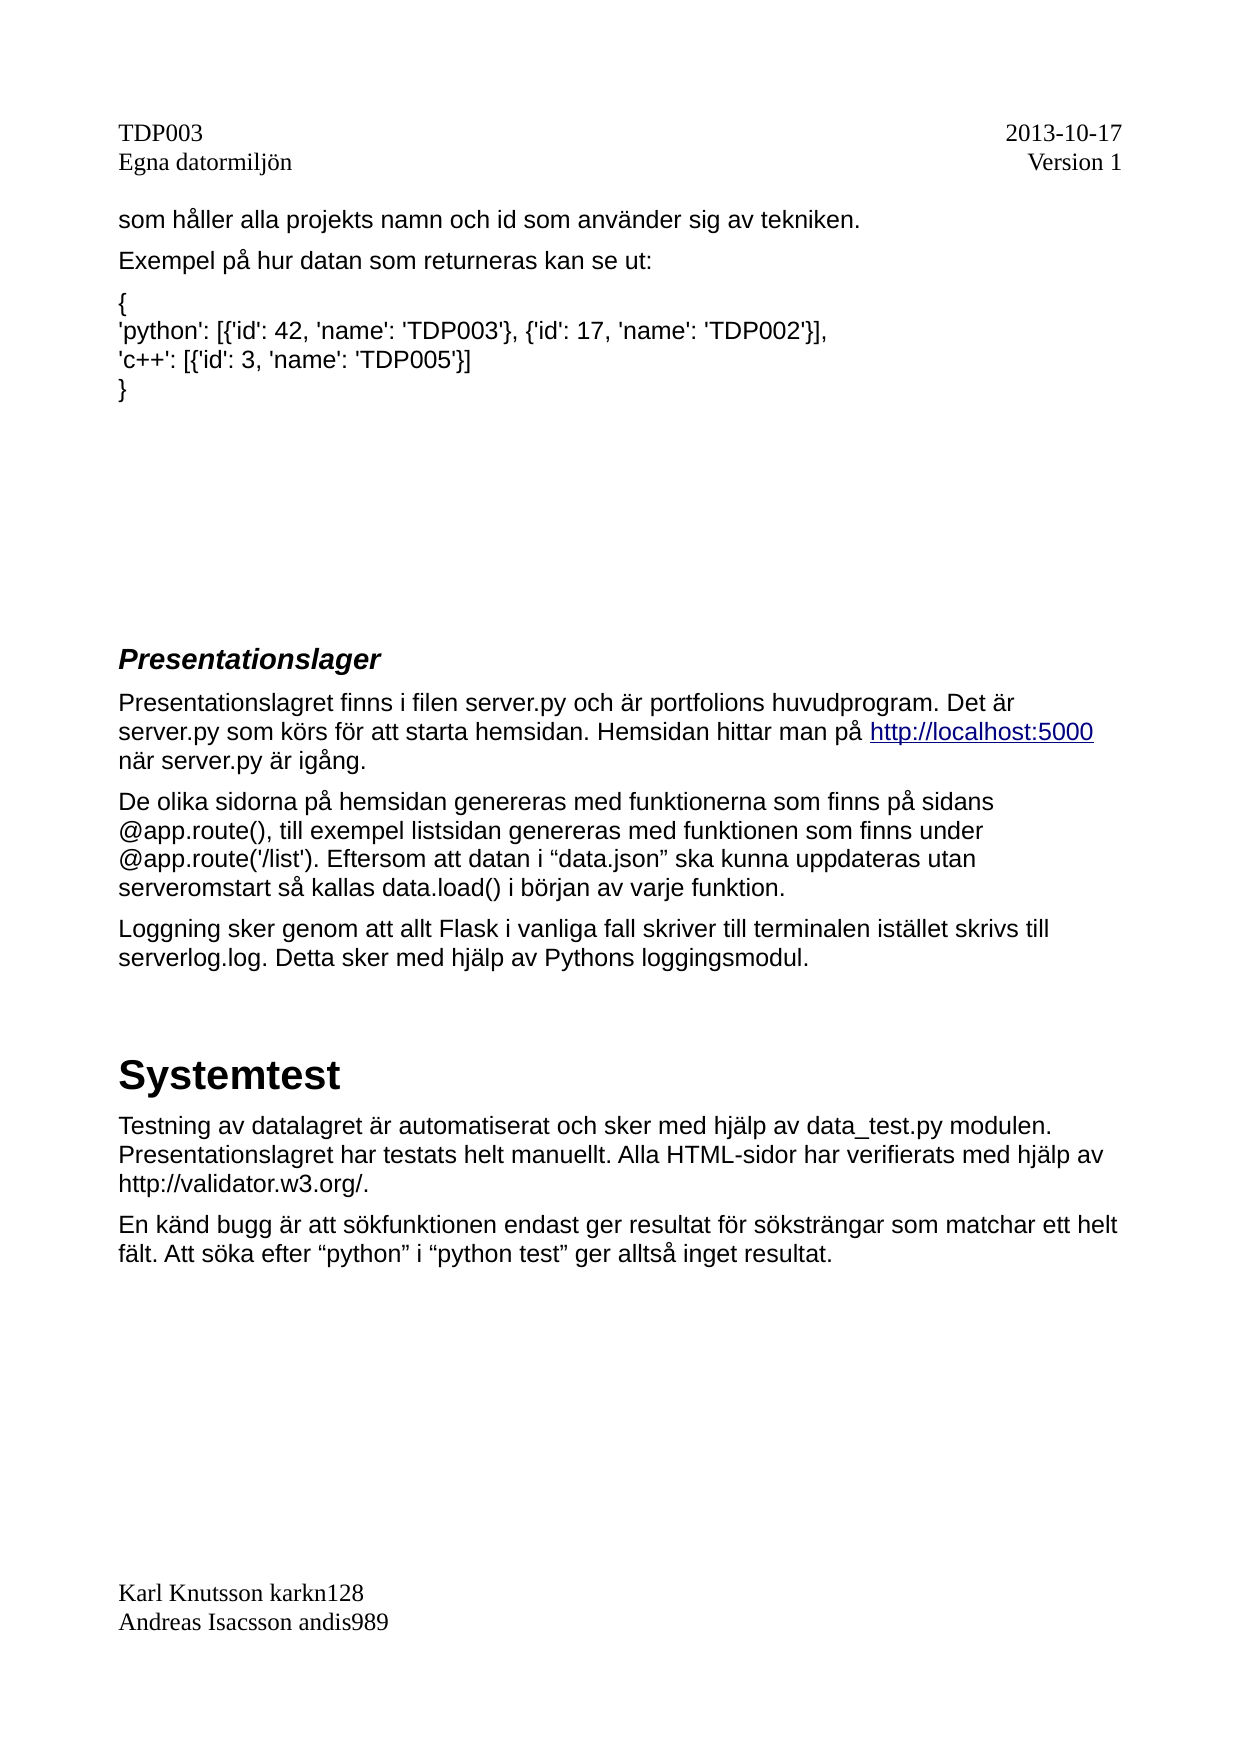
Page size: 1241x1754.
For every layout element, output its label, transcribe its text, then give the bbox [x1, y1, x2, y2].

text De olika sidorna på hemsidan genereras med funktionerna som finns på sidans @app.route(), till exempel listsidan genereras med funktionen som finns under @app.route('/list'). Eftersom att datan i “data.json” ska kunna uppdateras utan serveromstart så kallas data.load() i början av varje funktion. [118, 787, 1122, 902]
text 'c++': [{'id': 3, 'name': 'TDP005'}] [118, 345, 1122, 374]
text Testning av datalagret är automatiserat och sker med hjälp av data_test.py modulen. Presentationslagret har testats helt manuellt. Alla HTML-sidor har verifierats med hjälp av http://validator.w3.org/. [118, 1111, 1122, 1197]
text { [118, 288, 1122, 316]
subtitle Systemtest [118, 1051, 1122, 1098]
subtitle Presentationslager [118, 642, 1122, 676]
text 'python': [{'id': 42, 'name': 'TDP003'}, {'id': 17, 'name': 'TDP002'}], [118, 316, 1122, 345]
text som håller alla projekts namn och id som använder sig av tekniken. [118, 205, 1122, 234]
text En känd bugg är att sökfunktionen endast ger resultat för söksträngar som matchar ett helt fält. Att söka efter “python” i “python test” ger alltså inget resultat. [118, 1210, 1122, 1267]
text Loggning sker genom att allt Flask i vanliga fall skriver till terminalen istället skrivs till serverlog.log. Detta sker med hjälp av Pythons loggingsmodul. [118, 914, 1122, 972]
text Presentationslagret finns i filen server.py och är portfolions huvudprogram. Det är server.py som körs för att starta hemsidan. Hemsidan hittar man på http://localhost:5000 när server.py är igång. [118, 688, 1122, 774]
text } [118, 374, 1122, 403]
text Exempel på hur datan som returneras kan se ut: [118, 246, 1122, 275]
